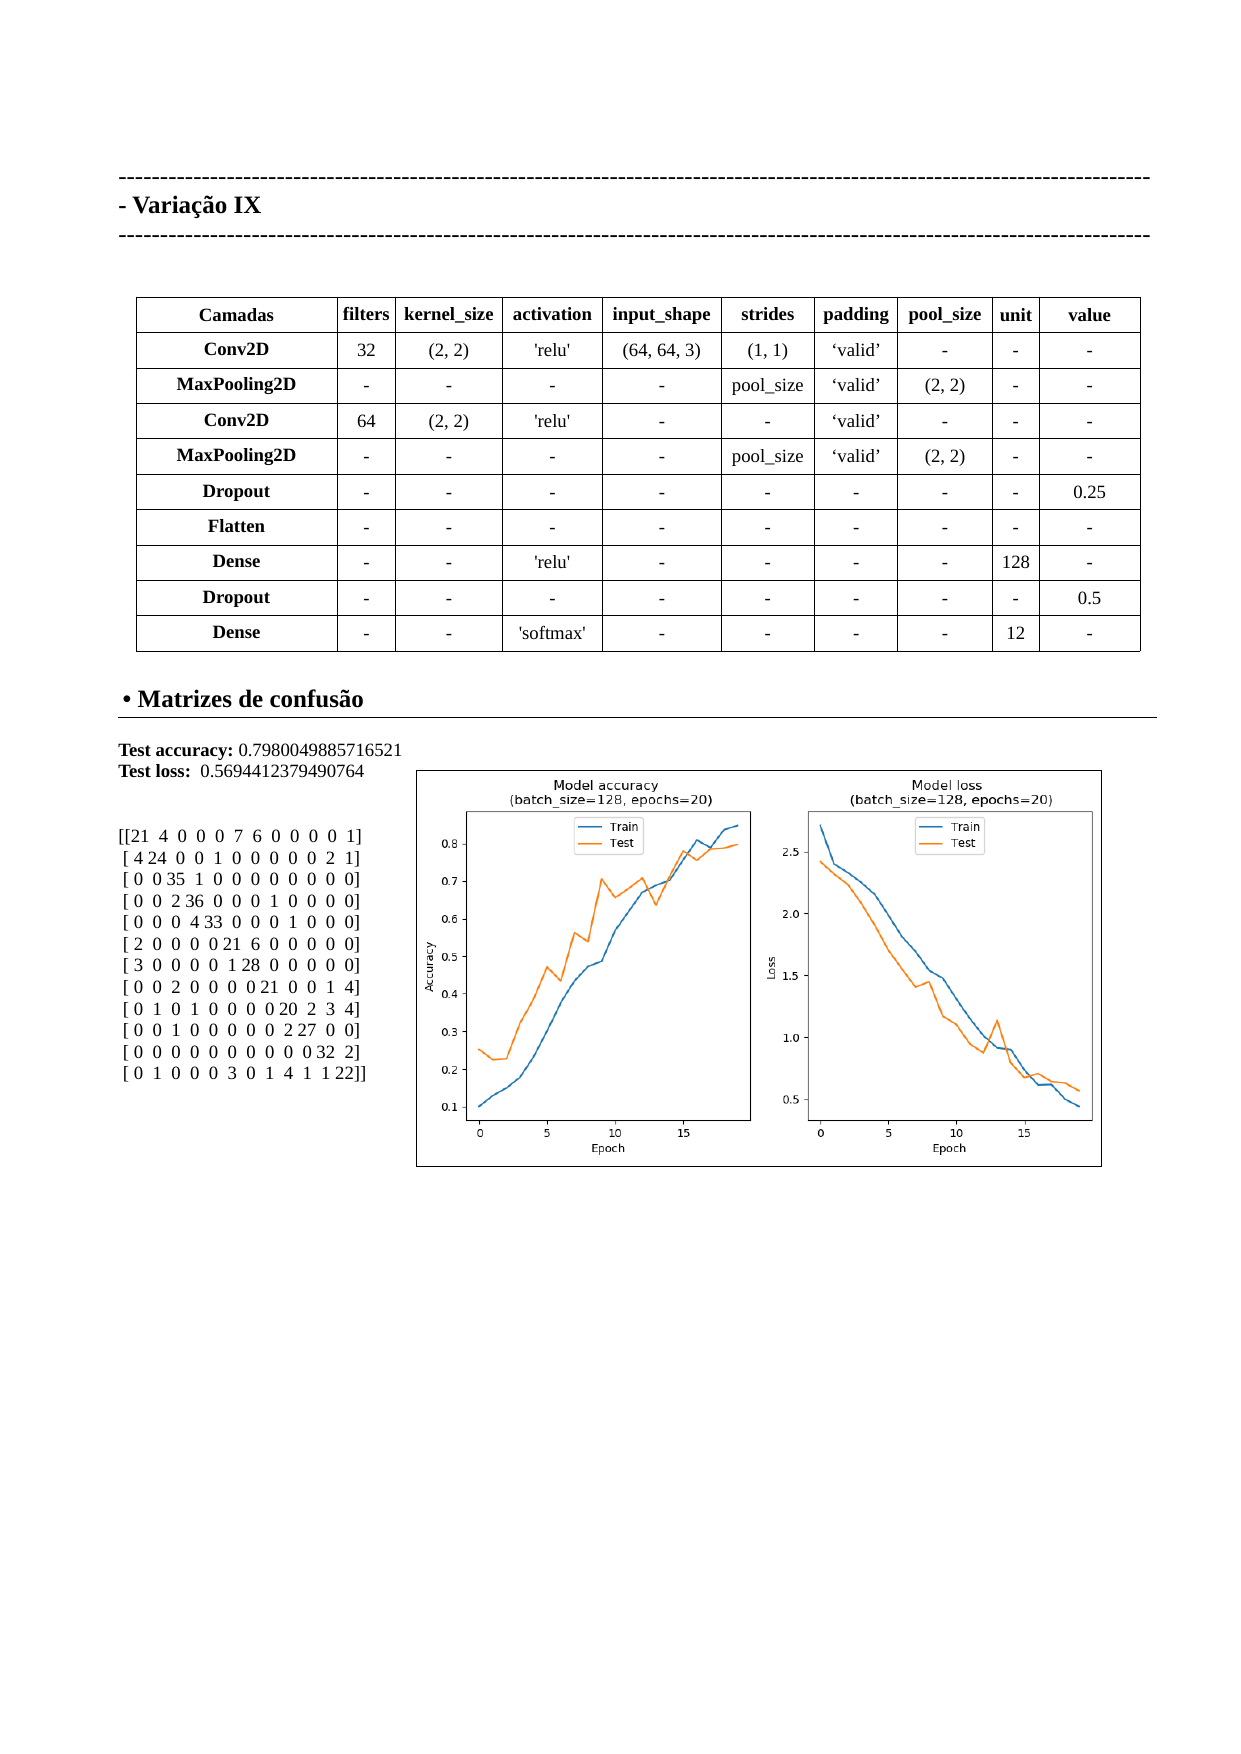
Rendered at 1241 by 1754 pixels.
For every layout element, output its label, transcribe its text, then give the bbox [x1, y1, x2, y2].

table_cell 12 [993, 616, 1039, 651]
table_cell - [396, 475, 502, 509]
table_cell - [898, 510, 992, 544]
table_header Camadas [137, 298, 337, 332]
table_cell - [396, 369, 502, 403]
table_cell MaxPooling2D [137, 369, 337, 403]
table_cell - [396, 510, 502, 544]
table_cell - [603, 439, 721, 474]
table_cell 'relu' [503, 546, 602, 580]
table_cell - [603, 510, 721, 544]
table_cell - [503, 369, 602, 403]
text • Matrizes de confusão [118, 679, 1157, 717]
table_header filters [338, 298, 395, 332]
table_cell - [815, 510, 897, 544]
table_cell - [1040, 616, 1140, 651]
table_cell - [1040, 333, 1140, 367]
table_header unit [993, 298, 1039, 332]
table_cell - [722, 616, 814, 651]
table_cell - [338, 616, 395, 651]
table_cell - [603, 616, 721, 651]
text ---------------------------------------------------------------------------------------------------------------------------- [118, 219, 1157, 247]
table_cell - [338, 510, 395, 544]
table_cell - [503, 475, 602, 509]
table_cell - [396, 616, 502, 651]
table_cell pool_size [722, 369, 814, 403]
table_cell Conv2D [137, 333, 337, 367]
table_cell ‘valid’ [815, 404, 897, 438]
text [1102, 954, 1157, 976]
table_cell 128 [993, 546, 1039, 580]
table_cell 0.5 [1040, 581, 1140, 615]
table_cell - [993, 475, 1039, 509]
table_cell - [603, 404, 721, 438]
table_cell - [815, 616, 897, 651]
table_cell - [1040, 404, 1140, 438]
table_header padding [815, 298, 897, 332]
table_cell Conv2D [137, 404, 337, 438]
table_cell 'softmax' [503, 616, 602, 651]
table_cell - [898, 581, 992, 615]
text ---------------------------------------------------------------------------------------------------------------------------- [118, 161, 1157, 190]
table_cell ‘valid’ [815, 439, 897, 474]
table_cell ‘valid’ [815, 369, 897, 403]
text [1102, 911, 1157, 933]
table_cell - [1040, 439, 1140, 474]
table_cell - [503, 581, 602, 615]
text [1102, 997, 1157, 1019]
table_cell - [1040, 546, 1140, 580]
table_cell - [603, 546, 721, 580]
table_cell - [815, 546, 897, 580]
table_cell - [993, 581, 1039, 615]
table_cell Dropout [137, 475, 337, 509]
table_cell - [603, 475, 721, 509]
table_cell - [898, 404, 992, 438]
table_cell Dropout [137, 581, 337, 615]
table_cell - [338, 546, 395, 580]
table_cell MaxPooling2D [137, 439, 337, 474]
table_cell - [993, 404, 1039, 438]
text [1102, 933, 1157, 954]
table_cell - [898, 475, 992, 509]
text [ 0 0 2 0 0 0 0 21 0 0 1 4] [118, 976, 416, 997]
table_cell ‘valid’ [815, 333, 897, 367]
table_cell - [503, 510, 602, 544]
text [1102, 976, 1157, 997]
table_cell - [993, 369, 1039, 403]
table_cell Dense [137, 546, 337, 580]
table_cell Dense [137, 616, 337, 651]
text - Variação IX [118, 190, 1157, 219]
table_cell - [898, 333, 992, 367]
table_cell 64 [338, 404, 395, 438]
text [ 0 1 0 1 0 0 0 0 20 2 3 4] [118, 997, 416, 1019]
table_cell Flatten [137, 510, 337, 544]
text [ 3 0 0 0 0 1 28 0 0 0 0 0] [118, 954, 416, 976]
table_cell (2, 2) [396, 333, 502, 367]
table_cell - [396, 581, 502, 615]
table_cell - [338, 581, 395, 615]
text [1102, 847, 1157, 868]
text Test loss: 0.5694412379490764 [118, 760, 1157, 782]
table_cell - [603, 369, 721, 403]
table_cell - [898, 546, 992, 580]
text [1102, 1062, 1157, 1084]
table_cell (1, 1) [722, 333, 814, 367]
table_cell - [722, 581, 814, 615]
table_header activation [503, 298, 602, 332]
table_header value [1040, 298, 1140, 332]
table_cell - [1040, 369, 1140, 403]
table_cell 'relu' [503, 333, 602, 367]
table_cell - [993, 333, 1039, 367]
table_cell - [722, 546, 814, 580]
text [ 2 0 0 0 0 21 6 0 0 0 0 0] [118, 933, 416, 954]
table_cell - [815, 581, 897, 615]
table_cell - [338, 439, 395, 474]
picture [418, 773, 1099, 1164]
table_cell 32 [338, 333, 395, 367]
table_cell - [338, 475, 395, 509]
table_cell 0.25 [1040, 475, 1140, 509]
table_cell (2, 2) [396, 404, 502, 438]
table_cell (64, 64, 3) [603, 333, 721, 367]
table_header input_shape [603, 298, 721, 332]
table_cell (2, 2) [898, 439, 992, 474]
table_cell - [722, 475, 814, 509]
text Test accuracy: 0.7980049885716521 [118, 739, 1157, 760]
text [ 0 0 1 0 0 0 0 0 2 27 0 0] [118, 1019, 416, 1041]
text [1102, 1019, 1157, 1041]
table_cell - [993, 510, 1039, 544]
table_header pool_size [898, 298, 992, 332]
text [ 4 24 0 0 1 0 0 0 0 0 2 1] [118, 847, 416, 868]
table_cell - [993, 439, 1039, 474]
text [ 0 0 35 1 0 0 0 0 0 0 0 0] [118, 868, 416, 890]
table_cell - [396, 546, 502, 580]
text [1102, 1041, 1157, 1062]
text [1102, 868, 1157, 890]
table_cell - [898, 616, 992, 651]
table_cell - [396, 439, 502, 474]
text [ 0 0 2 36 0 0 0 1 0 0 0 0] [118, 890, 416, 911]
text [ 0 0 0 4 33 0 0 0 1 0 0 0] [118, 911, 416, 933]
table_cell (2, 2) [898, 369, 992, 403]
text [1102, 825, 1157, 847]
table_cell 'relu' [503, 404, 602, 438]
table_cell - [722, 404, 814, 438]
table_cell - [338, 369, 395, 403]
table_cell - [503, 439, 602, 474]
table_header strides [722, 298, 814, 332]
text [ 0 1 0 0 0 3 0 1 4 1 1 22]] [118, 1062, 416, 1084]
table_header kernel_size [396, 298, 502, 332]
table_cell - [1040, 510, 1140, 544]
table_cell - [815, 475, 897, 509]
table_cell pool_size [722, 439, 814, 474]
table_cell - [603, 581, 721, 615]
text [1102, 890, 1157, 911]
table_cell - [722, 510, 814, 544]
text [[21 4 0 0 0 7 6 0 0 0 0 1] [118, 825, 416, 847]
text [ 0 0 0 0 0 0 0 0 0 0 32 2] [118, 1041, 416, 1062]
